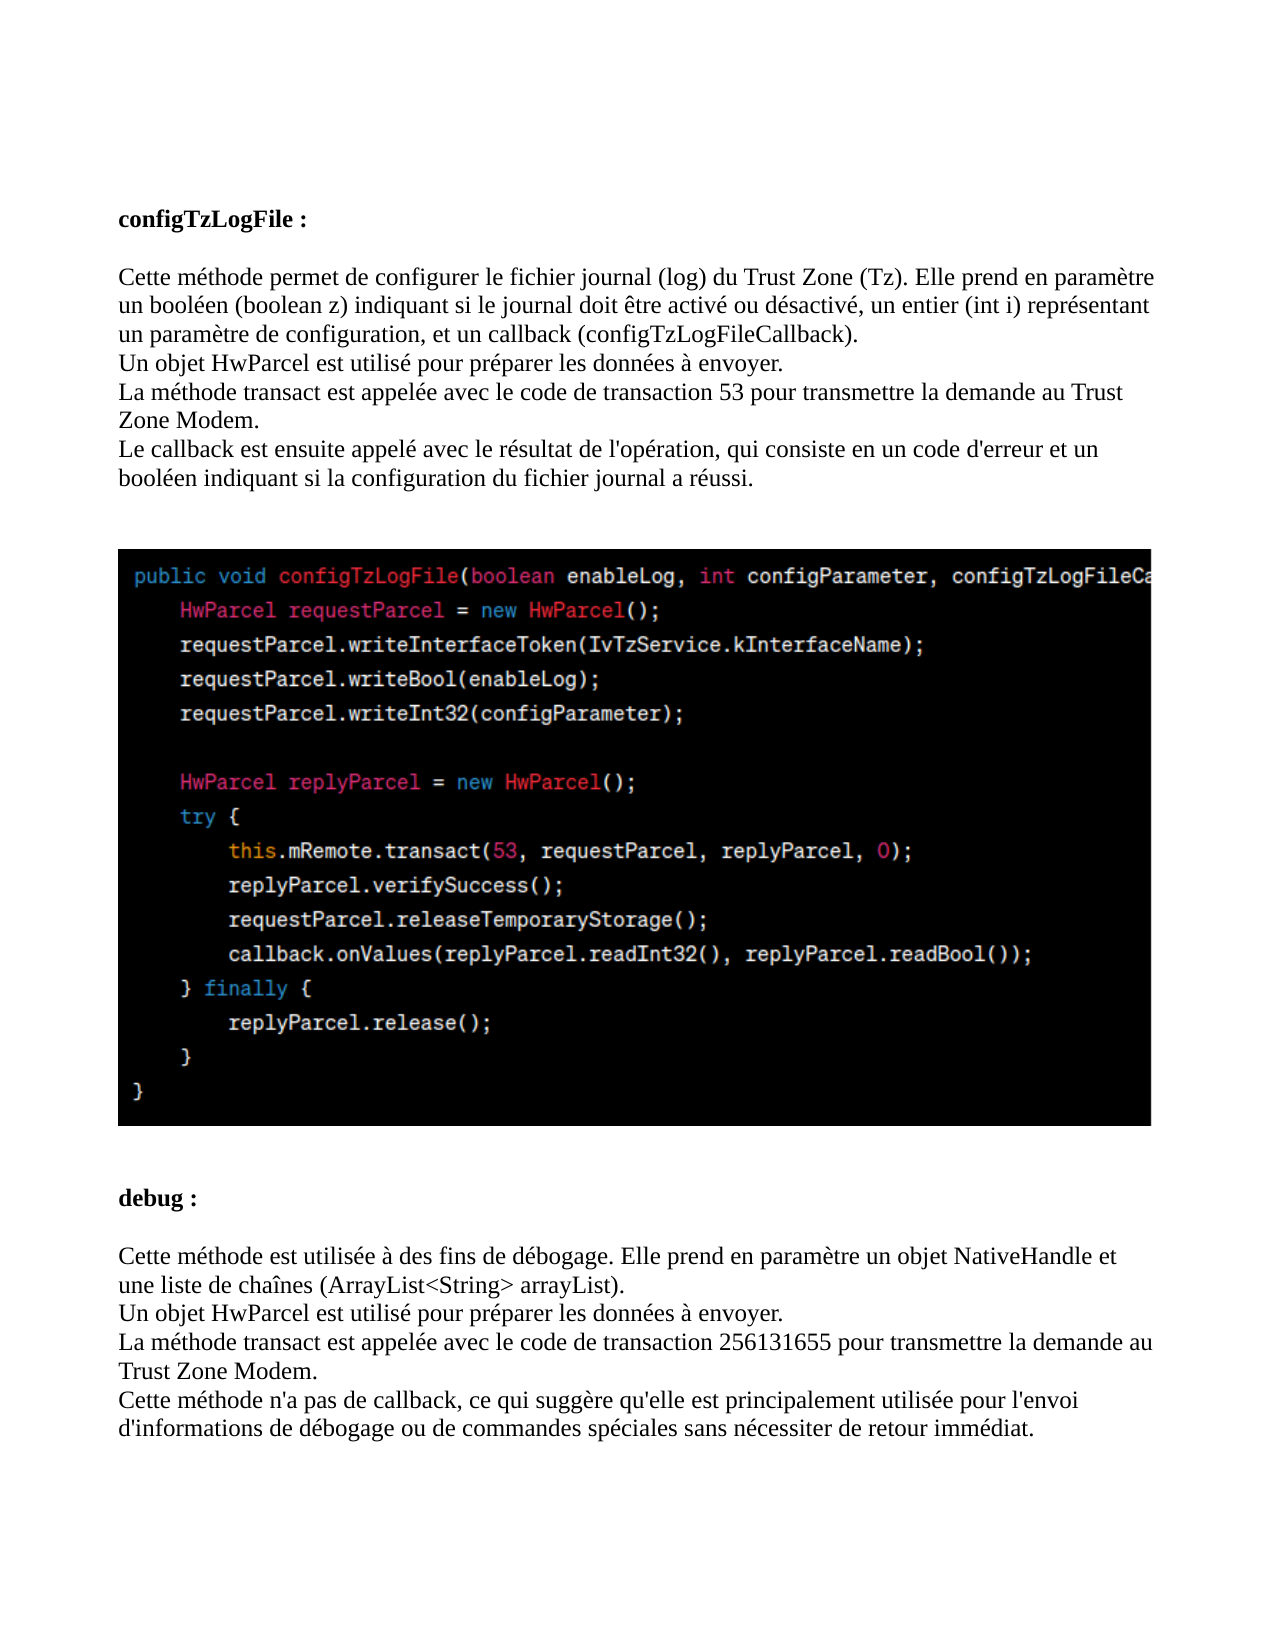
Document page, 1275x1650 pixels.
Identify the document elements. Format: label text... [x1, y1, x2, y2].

text configTzLogFile : [118, 204, 1157, 233]
text Cette méthode permet de configurer le fichier journal (log) du Trust Zone (Tz). Elle prend en paramètre un booléen (boolean z) indiquant si le journal doit être activé ou désactivé, un entier (int i) représentant un paramètre de configuration, et un callback (configTzLogFileCallback). [118, 262, 1157, 348]
text Le callback est ensuite appelé avec le résultat de l'opération, qui consiste en un code d'erreur et un booléen indiquant si la configuration du fichier journal a réussi. [118, 434, 1157, 492]
picture [118, 549, 1157, 1126]
text Cette méthode est utilisée à des fins de débogage. Elle prend en paramètre un objet NativeHandle et une liste de chaînes (ArrayList<String> arrayList). [118, 1241, 1157, 1298]
text Cette méthode n'a pas de callback, ce qui suggère qu'elle est principalement utilisée pour l'envoi d'informations de débogage ou de commandes spéciales sans nécessiter de retour immédiat. [118, 1385, 1157, 1442]
text Un objet HwParcel est utilisé pour préparer les données à envoyer. [118, 1298, 1157, 1327]
text debug : [118, 1183, 1157, 1212]
text La méthode transact est appelée avec le code de transaction 256131655 pour transmettre la demande au Trust Zone Modem. [118, 1327, 1157, 1385]
text Un objet HwParcel est utilisé pour préparer les données à envoyer. [118, 348, 1157, 377]
text La méthode transact est appelée avec le code de transaction 53 pour transmettre la demande au Trust Zone Modem. [118, 377, 1157, 434]
